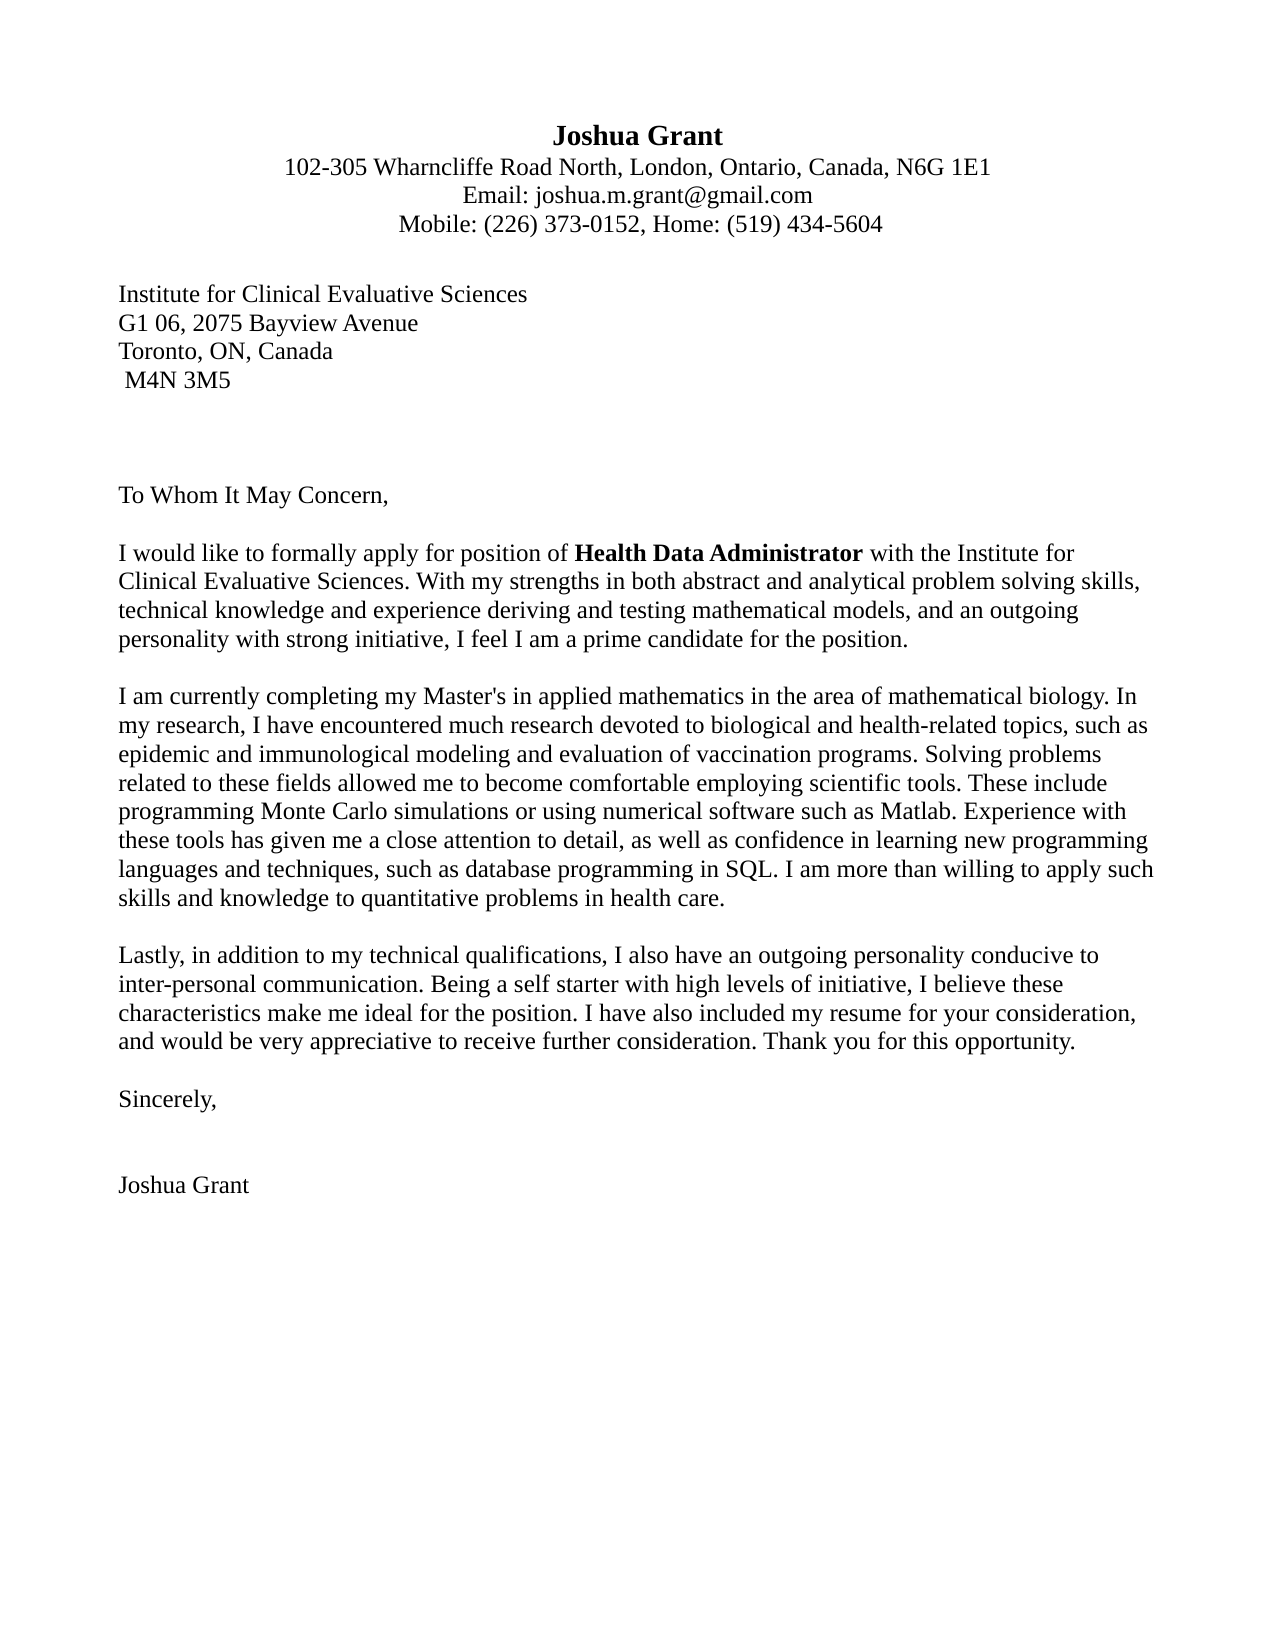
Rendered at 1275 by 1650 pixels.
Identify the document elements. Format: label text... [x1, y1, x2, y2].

text Institute for Clinical Evaluative Sciences [118, 279, 1157, 308]
text G1 06, 2075 Bayview Avenue [118, 308, 1157, 336]
text To Whom It May Concern, [118, 480, 1157, 509]
text Mobile: (226) 373-0152, Home: (519) 434-5604 [118, 209, 1157, 238]
text I would like to formally apply for position of Health Data Administrator with the Institute for Clinical Evaluative Sciences. With my strengths in both abstract and analytical problem solving skills, technical knowledge and experience deriving and testing mathematical models, and an outgoing personality with strong initiative, I feel I am a prime candidate for the position. [118, 538, 1157, 653]
text Email: joshua.m.grant@gmail.com [118, 180, 1157, 209]
text Toronto, ON, Canada [118, 336, 1157, 365]
text 102-305 Wharncliffe Road North, London, Ontario, Canada, N6G 1E1 [118, 152, 1157, 180]
text Sincerely, [118, 1084, 1157, 1113]
text Lastly, in addition to my technical qualifications, I also have an outgoing personality conducive to inter-personal communication. Being a self starter with high levels of initiative, I believe these characteristics make me ideal for the position. I have also included my resume for your consideration, and would be very appreciative to receive further consideration. Thank you for this opportunity. [118, 940, 1157, 1055]
text I am currently completing my Master's in applied mathematics in the area of mathematical biology. In my research, I have encountered much research devoted to biological and health-related topics, such as epidemic and immunological modeling and evaluation of vaccination programs. Solving problems related to these fields allowed me to become comfortable employing scientific tools. These include programming Monte Carlo simulations or using numerical software such as Matlab. Experience with these tools has given me a close attention to detail, as well as confidence in learning new programming languages and techniques, such as database programming in SQL. I am more than willing to apply such skills and knowledge to quantitative problems in health care. [118, 681, 1157, 911]
text Joshua Grant [118, 118, 1157, 152]
text M4N 3M5 [118, 365, 1157, 394]
text Joshua Grant [118, 1170, 1157, 1199]
